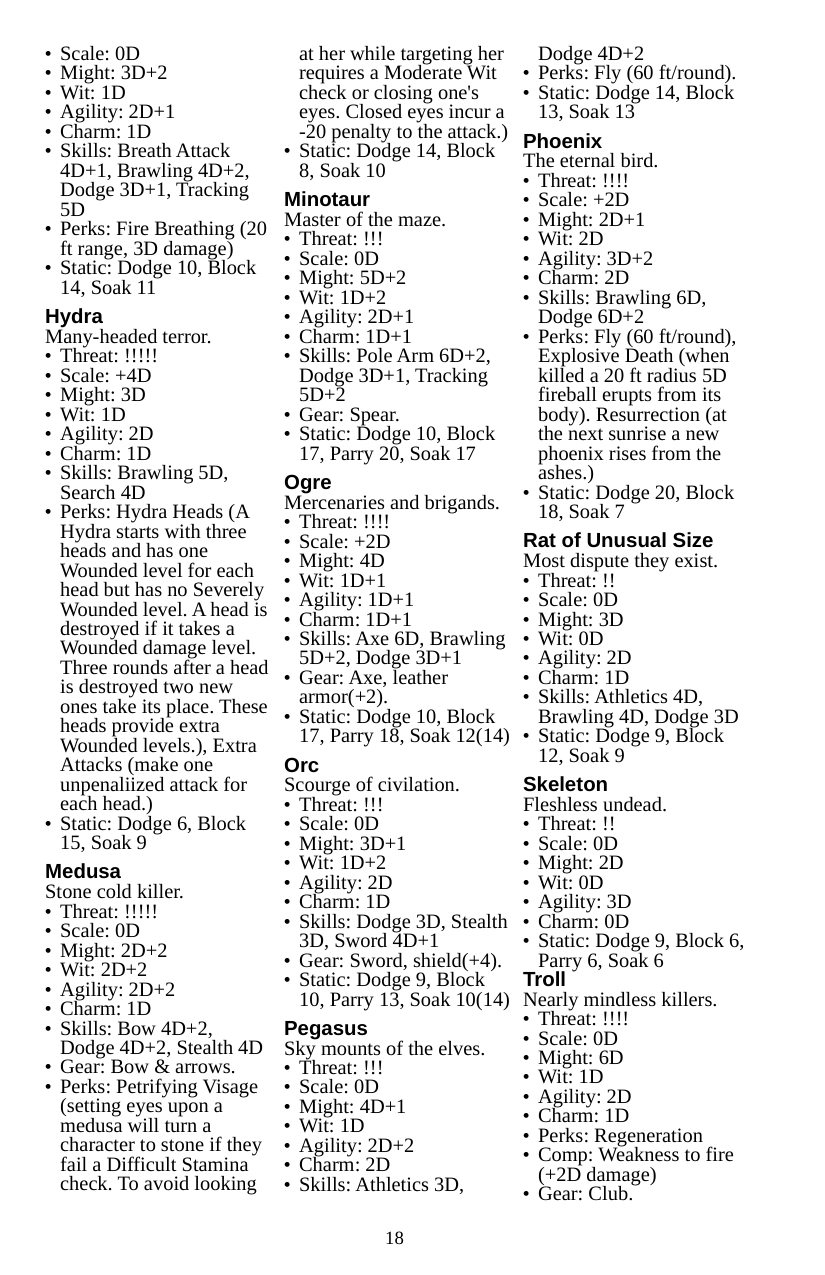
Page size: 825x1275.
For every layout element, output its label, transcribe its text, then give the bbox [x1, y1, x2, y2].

list Dodge 4D+2 [523, 45, 750, 64]
list Gear: Sword, shield(+4). [284, 952, 511, 971]
list Might: 5D+2 [284, 269, 511, 289]
list Threat: !!! [284, 1059, 511, 1078]
list Charm: 0D [523, 913, 750, 932]
list Charm: 1D [45, 123, 272, 142]
list Might: 4D [284, 552, 511, 571]
list Threat: !! [523, 815, 750, 835]
subtitle Minotaur [284, 187, 511, 211]
list Wit: 1D [45, 406, 272, 425]
list Wit: 1D+2 [284, 854, 511, 874]
list Wit: 1D [284, 1117, 511, 1137]
list Might: 3D+2 [45, 64, 272, 84]
list Agility: 1D+1 [284, 591, 511, 610]
list Charm: 1D [523, 1107, 750, 1127]
list Might: 2D+2 [45, 942, 272, 961]
list Wit: 1D+1 [284, 571, 511, 591]
list Agility: 3D+2 [523, 250, 750, 269]
list Charm: 1D [284, 893, 511, 913]
list Charm: 1D [45, 1000, 272, 1019]
subtitle Ogre [284, 470, 511, 493]
list Perks: Fire Breathing (20 ft range, 3D damage) [45, 220, 272, 259]
list Might: 3D [523, 610, 750, 630]
text Fleshless undead. [523, 796, 750, 815]
list Perks: Hydra Heads (A Hydra starts with three heads and has one Wounded level for each head but has no Severely Wounded level. A head is destroyed if it takes a Wounded damage level. Three rounds after a head is destroyed two new ones take its place. These heads provide extra Wounded levels.), Extra Attacks (make one unpenaliized attack for each head.) [45, 503, 272, 815]
text Sky mounts of the elves. [284, 1039, 511, 1059]
list Skills: Brawling 5D, Search 4D [45, 464, 272, 503]
list Scale: 0D [284, 1078, 511, 1098]
list Might: 2D [523, 854, 750, 874]
text Mercenaries and brigands. [284, 493, 511, 513]
list Static: Dodge 10, Block 17, Parry 18, Soak 12(14) [284, 708, 511, 747]
list Comp: Weakness to fire (+2D damage) [523, 1146, 750, 1185]
list Scale: 0D [45, 45, 272, 64]
list Agility: 2D [284, 874, 511, 893]
list Static: Dodge 9, Block 10, Parry 13, Soak 10(14) [284, 971, 511, 1010]
list Skills: Breath Attack 4D+1, Brawling 4D+2, Dodge 3D+1, Tracking 5D [45, 142, 272, 220]
list Threat: !!!! [523, 172, 750, 191]
list Perks: Regeneration [523, 1127, 750, 1146]
list Threat: !!!! [523, 1010, 750, 1029]
subtitle Orc [284, 753, 511, 776]
list Skills: Pole Arm 6D+2, Dodge 3D+1, Tracking 5D+2 [284, 347, 511, 406]
list Charm: 1D [45, 444, 272, 464]
list Gear: Spear. [284, 406, 511, 425]
list Static: Dodge 9, Block 6, Parry 6, Soak 6 [523, 932, 750, 971]
list Gear: Club. [523, 1185, 750, 1205]
list Skills: Brawling 6D, Dodge 6D+2 [523, 289, 750, 328]
list Gear: Axe, leather armor(+2). [284, 669, 511, 708]
list Agility: 2D+2 [284, 1137, 511, 1156]
subtitle Rat of Unusual Size [523, 528, 750, 552]
list Gear: Bow & arrows. [45, 1058, 272, 1078]
list Might: 2D+1 [523, 211, 750, 230]
subtitle Phoenix [523, 129, 750, 152]
text The eternal bird. [523, 152, 750, 172]
list Charm: 2D [523, 269, 750, 289]
list Threat: !!!!! [45, 347, 272, 367]
text Scourge of civilation. [284, 776, 511, 796]
list Agility: 2D [523, 1088, 750, 1107]
text Many-headed terror. [45, 328, 272, 347]
list Scale: 0D [284, 250, 511, 269]
subtitle Troll [523, 971, 750, 991]
list Might: 4D+1 [284, 1098, 511, 1117]
list Threat: !!! [284, 230, 511, 250]
list Static: Dodge 10, Block 14, Soak 11 [45, 259, 272, 298]
list at her while targeting her requires a Moderate Wit check or closing one's eyes. Closed eyes incur a -20 penalty to the attack.) [284, 45, 511, 142]
list Might: 6D [523, 1049, 750, 1068]
text Most dispute they exist. [523, 552, 750, 571]
list Perks: Petrifying Visage (setting eyes upon a medusa will turn a character to stone if they fail a Difficult Stamina check. To avoid looking [45, 1078, 272, 1195]
list Skills: Athletics 3D, [284, 1176, 511, 1195]
list Scale: 0D [523, 591, 750, 610]
list Static: Dodge 14, Block 8, Soak 10 [284, 142, 511, 181]
list Scale: 0D [45, 922, 272, 942]
list Scale: 0D [523, 1029, 750, 1049]
list Agility: 3D [523, 893, 750, 913]
text Stone cold killer. [45, 883, 272, 903]
list Charm: 1D+1 [284, 328, 511, 347]
list Scale: 0D [284, 815, 511, 835]
list Agility: 2D [45, 425, 272, 444]
list Agility: 2D+1 [284, 308, 511, 328]
list Wit: 0D [523, 630, 750, 649]
list Charm: 2D [284, 1156, 511, 1176]
list Scale: +4D [45, 367, 272, 386]
list Threat: !!!!! [45, 903, 272, 922]
list Skills: Axe 6D, Brawling 5D+2, Dodge 3D+1 [284, 630, 511, 669]
list Wit: 0D [523, 874, 750, 893]
list Might: 3D [45, 386, 272, 406]
list Scale: 0D [523, 835, 750, 854]
list Threat: !!!! [284, 513, 511, 532]
list Wit: 1D+2 [284, 289, 511, 308]
list Static: Dodge 6, Block 15, Soak 9 [45, 815, 272, 854]
list Wit: 1D [45, 84, 272, 103]
list Threat: !! [523, 571, 750, 591]
list Might: 3D+1 [284, 835, 511, 854]
list Skills: Dodge 3D, Stealth 3D, Sword 4D+1 [284, 913, 511, 952]
subtitle Medusa [45, 860, 272, 883]
list Static: Dodge 9, Block 12, Soak 9 [523, 727, 750, 766]
list Charm: 1D [523, 669, 750, 688]
list Scale: +2D [523, 191, 750, 211]
list Perks: Fly (60 ft/round), Explosive Death (when killed a 20 ft radius 5D fireball erupts from its body). Resurrection (at the next sunrise a new phoenix rises from the ashes.) [523, 328, 750, 483]
list Skills: Athletics 4D, Brawling 4D, Dodge 3D [523, 688, 750, 727]
list Wit: 1D [523, 1068, 750, 1088]
list Static: Dodge 14, Block 13, Soak 13 [523, 84, 750, 123]
list Threat: !!! [284, 796, 511, 815]
list Charm: 1D+1 [284, 610, 511, 630]
subtitle Hydra [45, 304, 272, 328]
text Master of the maze. [284, 211, 511, 230]
subtitle Skeleton [523, 772, 750, 796]
list Agility: 2D+1 [45, 103, 272, 123]
list Skills: Bow 4D+2, Dodge 4D+2, Stealth 4D [45, 1019, 272, 1058]
subtitle Pegasus [284, 1016, 511, 1039]
list Perks: Fly (60 ft/round). [523, 64, 750, 84]
list Wit: 2D [523, 230, 750, 250]
list Wit: 2D+2 [45, 961, 272, 981]
list Agility: 2D+2 [45, 981, 272, 1000]
list Scale: +2D [284, 532, 511, 552]
list Agility: 2D [523, 649, 750, 669]
list Static: Dodge 10, Block 17, Parry 20, Soak 17 [284, 425, 511, 464]
list Static: Dodge 20, Block 18, Soak 7 [523, 483, 750, 522]
text Nearly mindless killers. [523, 991, 750, 1010]
